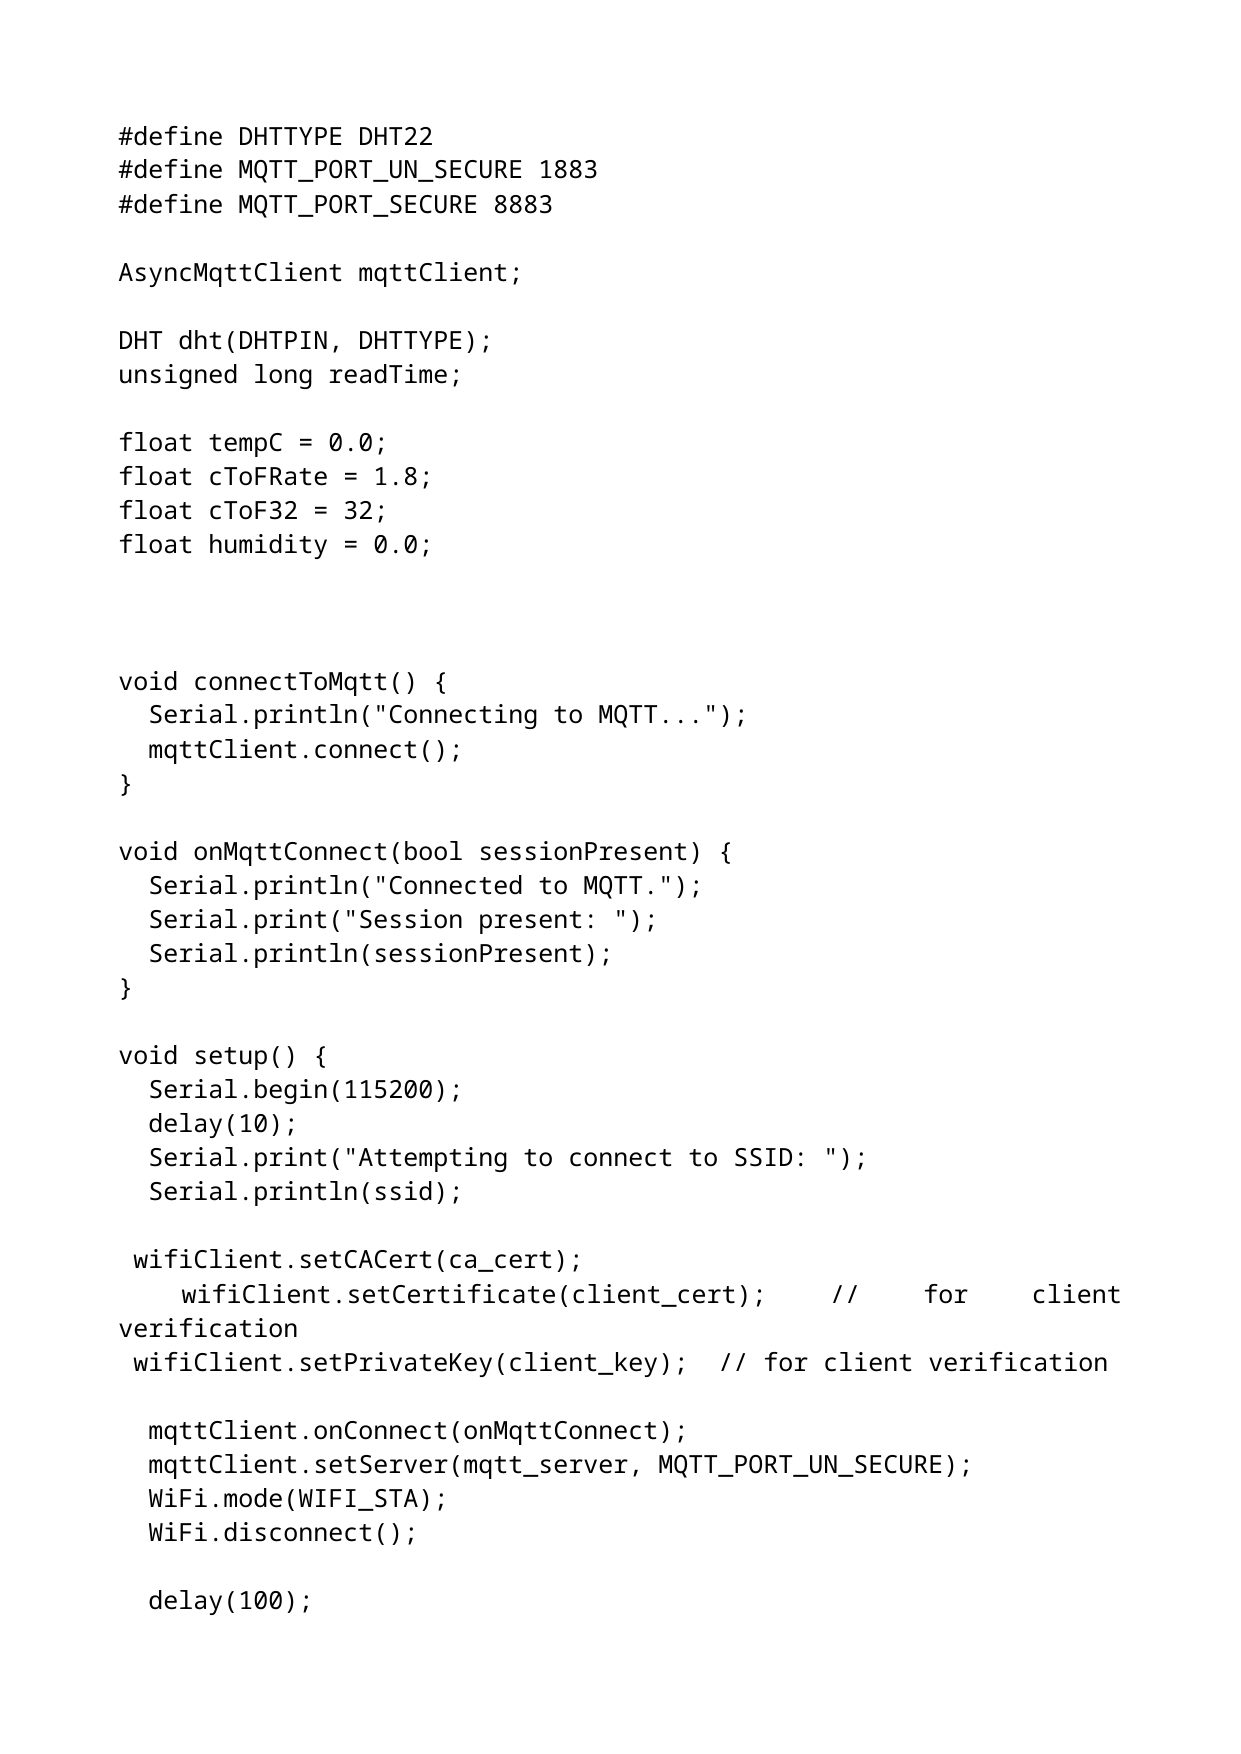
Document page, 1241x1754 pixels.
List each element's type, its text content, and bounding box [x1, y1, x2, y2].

text void connectToMqtt() { [118, 663, 1122, 697]
text Serial.println("Connected to MQTT."); [118, 867, 1122, 902]
text WiFi.mode(WIFI_STA); [118, 1481, 1122, 1515]
text float cToF32 = 32; [118, 493, 1122, 527]
text wifiClient.setCertificate(client_cert); // for client verification [118, 1276, 1122, 1344]
text } [118, 970, 1122, 1004]
text WiFi.disconnect(); [118, 1515, 1122, 1549]
text DHT dht(DHTPIN, DHTTYPE); [118, 322, 1122, 357]
text #define MQTT_PORT_UN_SECURE 1883 [118, 152, 1122, 186]
text #define DHTTYPE DHT22 [118, 118, 1122, 152]
text Serial.begin(115200); [118, 1072, 1122, 1106]
text Serial.print("Session present: "); [118, 902, 1122, 936]
text AsyncMqttClient mqttClient; [118, 254, 1122, 288]
text wifiClient.setCACert(ca_cert); [118, 1242, 1122, 1276]
text void onMqttConnect(bool sessionPresent) { [118, 833, 1122, 867]
text delay(100); [118, 1583, 1122, 1617]
text Serial.println(sessionPresent); [118, 936, 1122, 970]
text delay(10); [118, 1106, 1122, 1140]
text void setup() { [118, 1038, 1122, 1072]
text unsigned long readTime; [118, 357, 1122, 391]
text Serial.println("Connecting to MQTT..."); [118, 697, 1122, 731]
text mqttClient.onConnect(onMqttConnect); [118, 1412, 1122, 1447]
text float tempC = 0.0; [118, 425, 1122, 459]
text Serial.println(ssid); [118, 1174, 1122, 1208]
text float cToFRate = 1.8; [118, 459, 1122, 493]
text wifiClient.setPrivateKey(client_key); // for client verification [118, 1344, 1122, 1378]
text #define MQTT_PORT_SECURE 8883 [118, 186, 1122, 220]
text mqttClient.connect(); [118, 731, 1122, 765]
text Serial.print("Attempting to connect to SSID: "); [118, 1140, 1122, 1174]
text mqttClient.setServer(mqtt_server, MQTT_PORT_UN_SECURE); [118, 1447, 1122, 1481]
text } [118, 765, 1122, 799]
text float humidity = 0.0; [118, 527, 1122, 561]
